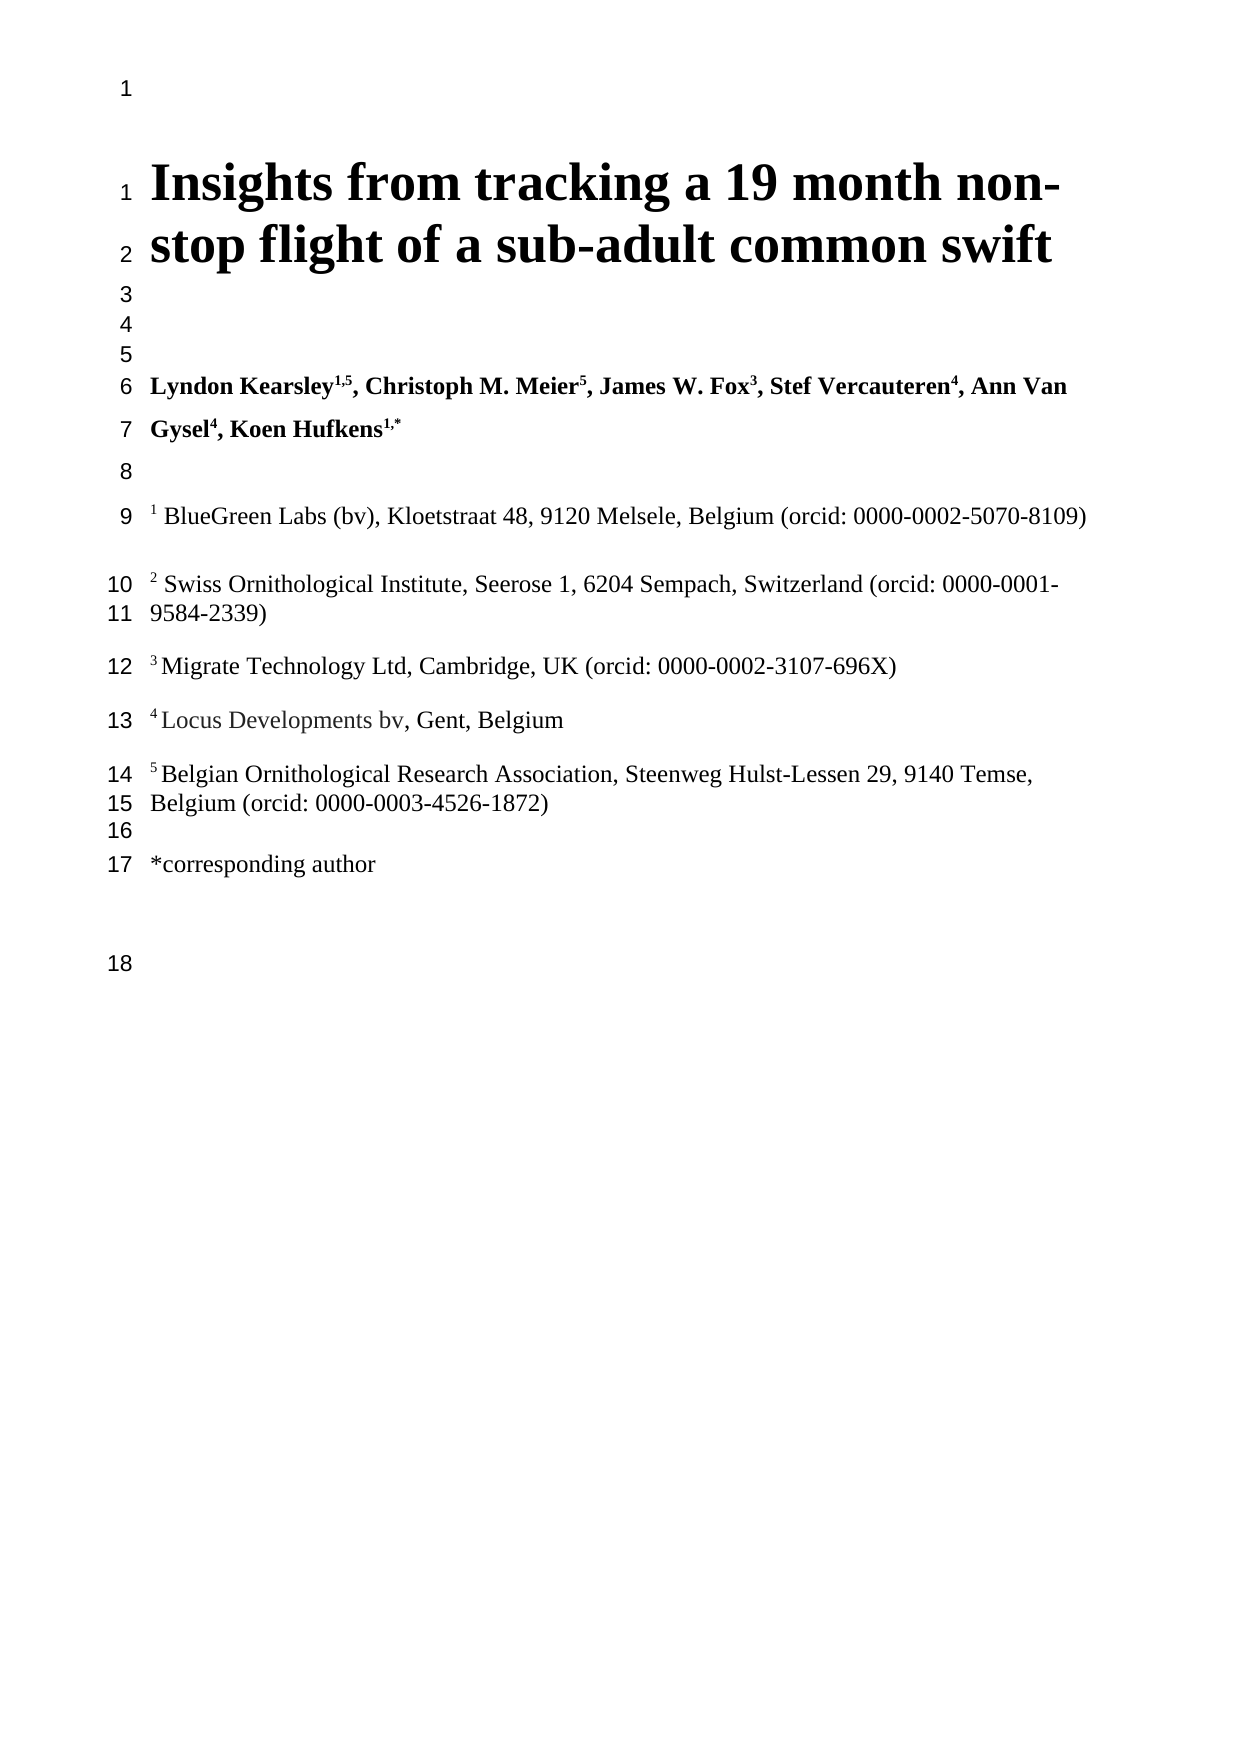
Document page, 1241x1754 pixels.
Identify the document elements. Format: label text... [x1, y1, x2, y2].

text 1 BlueGreen Labs (bv), Kloetstraat 48, 9120 Melsele, Belgium (orcid: 0000-0002-5070-8109) [150, 501, 1090, 529]
title Insights from tracking a 19 month non-stop flight of a sub-adult common swift [150, 150, 1090, 274]
text 2 Swiss Ornithological Institute, Seerose 1, 6204 Sempach, Switzerland (orcid: 0000-0001-9584-2339) [150, 569, 1090, 626]
text 5 Belgian Ornithological Research Association, Steenweg Hulst-Lessen 29, 9140 Temse, Belgium (orcid: 0000-0003-4526-1872) [150, 759, 1090, 816]
text Lyndon Kearsley1,5, Christoph M. Meier5, James W. Fox3, Stef Vercauteren4, Ann Van Gysel4, Koen Hufkens1,* [150, 371, 1090, 443]
text *corresponding author [150, 849, 1090, 878]
text 4 Locus Developments bv, Gent, Belgium [150, 705, 1090, 734]
text 3 Migrate Technology Ltd, Cambridge, UK (orcid: 0000-0002-3107-696X) [150, 651, 1090, 680]
